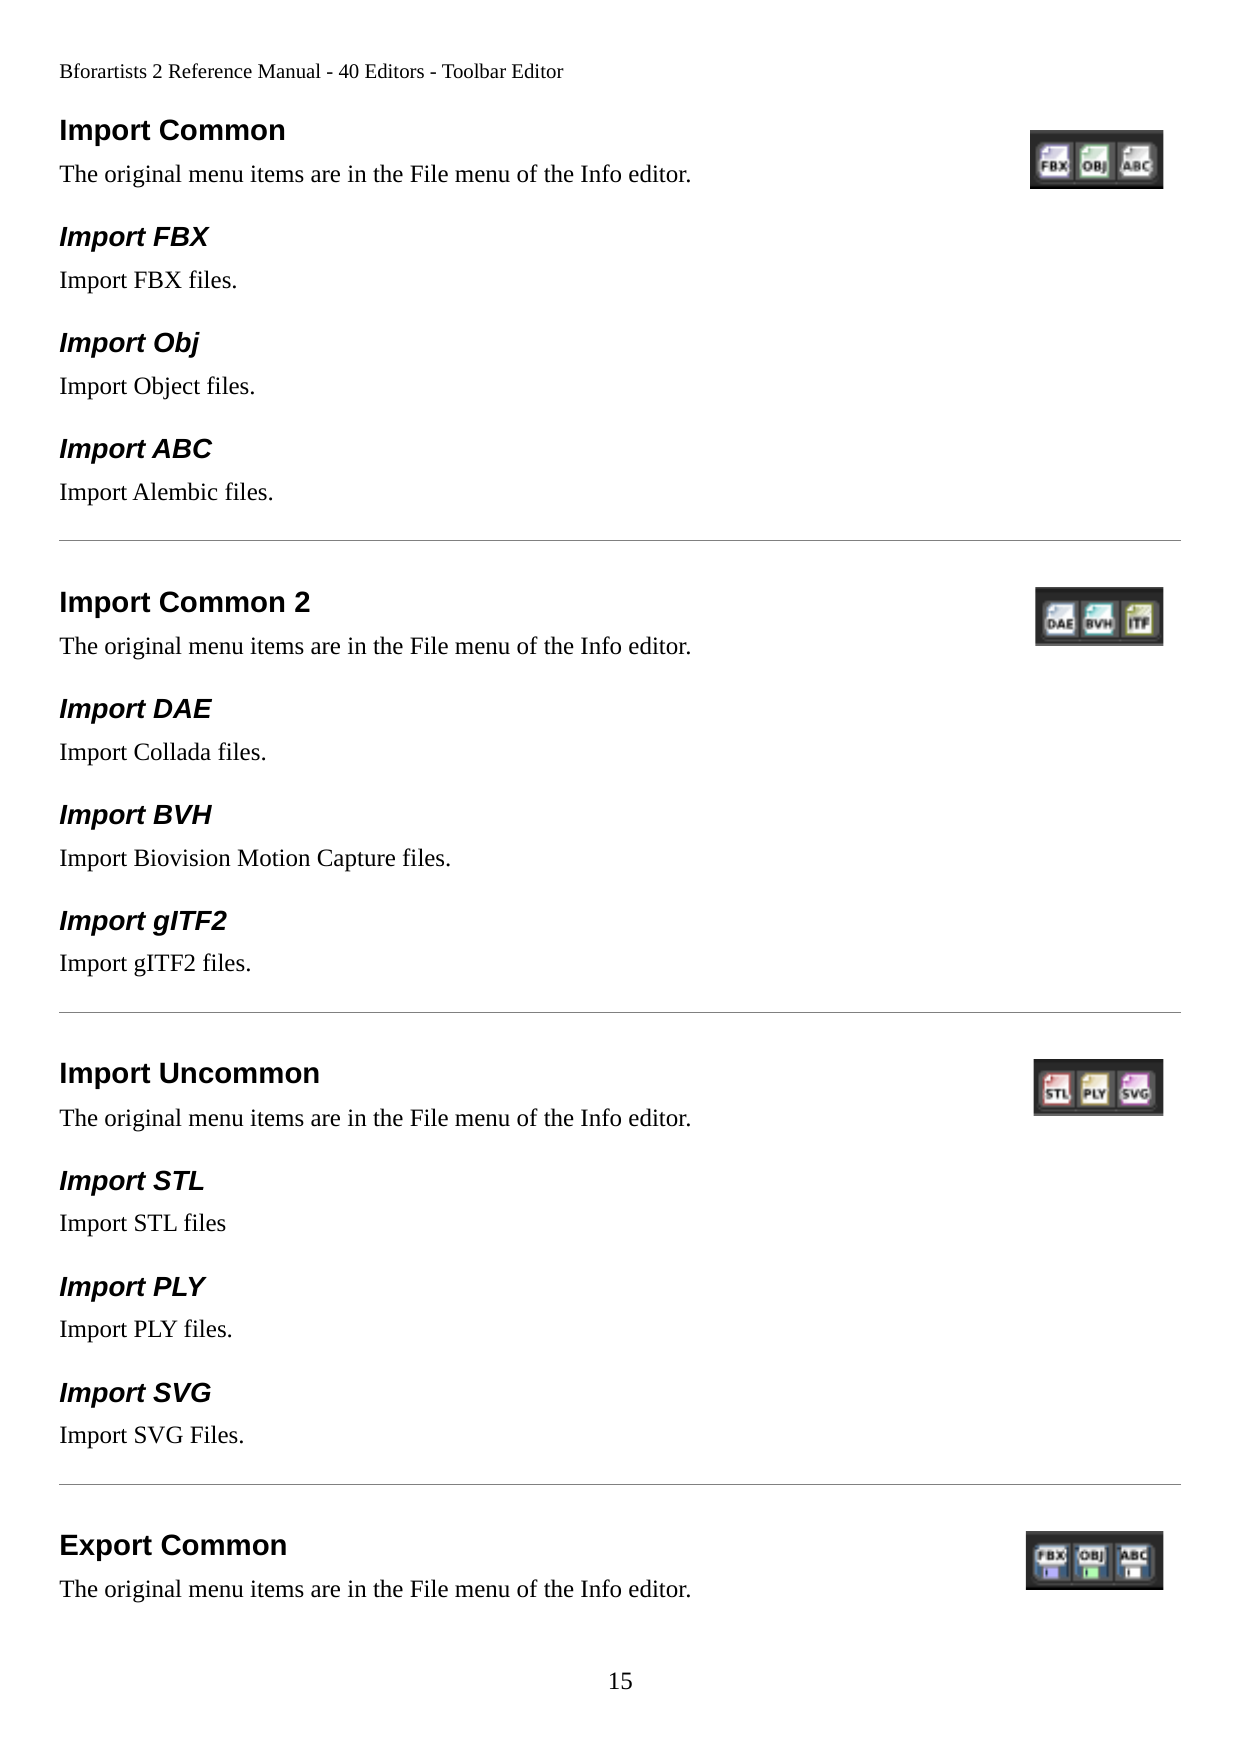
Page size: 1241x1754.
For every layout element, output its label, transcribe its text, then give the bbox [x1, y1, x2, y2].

subtitle Import Obj [59, 326, 1181, 358]
subtitle Import PLY [59, 1270, 1181, 1302]
subtitle Import gITF2 [59, 904, 1181, 936]
text The original menu items are in the File menu of the Info editor. [59, 1574, 1181, 1603]
subtitle Export Common [59, 1528, 1181, 1562]
subtitle Import BVH [59, 798, 1181, 830]
picture [1025, 1531, 1164, 1590]
subtitle Import STL [59, 1164, 1181, 1196]
text The original menu items are in the File menu of the Info editor. [59, 159, 1030, 188]
picture [1030, 130, 1164, 189]
text The original menu items are in the File menu of the Info editor. [59, 631, 1181, 659]
text Import gITF2 files. [59, 948, 1181, 977]
text Import FBX files. [59, 265, 1181, 293]
subtitle Import Common 2 [59, 584, 1181, 618]
subtitle Import SVG [59, 1376, 1181, 1408]
text Import Biovision Motion Capture files. [59, 843, 1181, 871]
subtitle Import ABC [59, 432, 1181, 464]
text Import STL files [59, 1208, 1181, 1237]
text Import SVG Files. [59, 1420, 1181, 1449]
text The original menu items are in the File menu of the Info editor. [59, 1103, 1181, 1131]
text Import Collada files. [59, 737, 1181, 765]
subtitle Import Common [59, 113, 1181, 146]
picture [1033, 1059, 1164, 1116]
text Import PLY files. [59, 1314, 1181, 1343]
text Import Object files. [59, 371, 1181, 399]
text Import Alembic files. [59, 477, 1181, 505]
subtitle Import Uncommon [59, 1056, 1181, 1090]
subtitle Import DAE [59, 692, 1181, 724]
subtitle Import FBX [59, 220, 1181, 252]
picture [1035, 587, 1164, 646]
